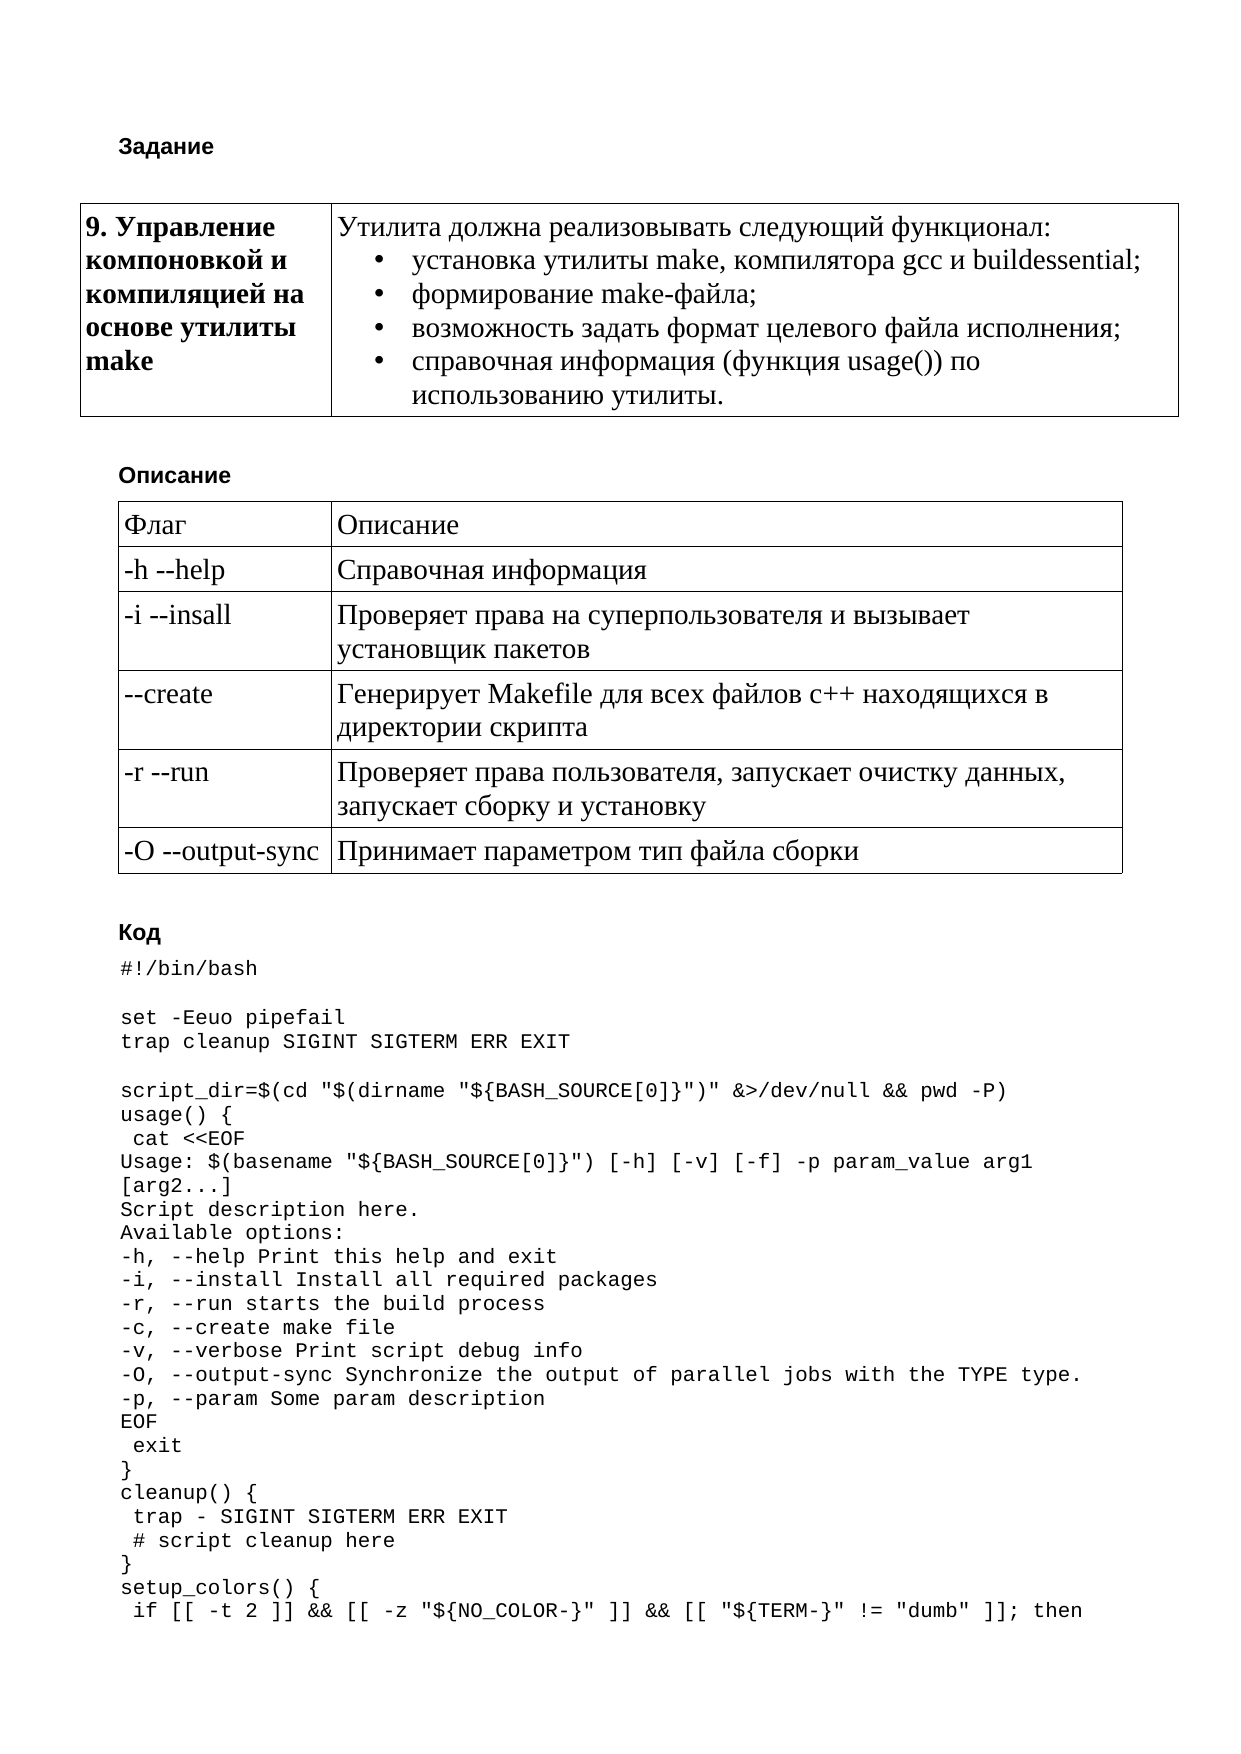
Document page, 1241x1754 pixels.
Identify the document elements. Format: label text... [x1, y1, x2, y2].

text -v, --verbose Print script debug info [120, 1340, 1122, 1364]
text #!/bin/bash [120, 957, 1122, 981]
table_cell --create [119, 671, 331, 749]
text -i, --install Install all required packages [120, 1269, 1122, 1293]
text script_dir=$(cd "$(dirname "${BASH_SOURCE[0]}")" &>/dev/null && pwd -P) [120, 1080, 1122, 1104]
table_cell Принимает параметром тип файла сборки [332, 828, 1122, 873]
table_header Флаг [119, 502, 331, 546]
text Usage: $(basename "${BASH_SOURCE[0]}") [-h] [-v] [-f] -p param_value arg1 [arg2...] [120, 1151, 1122, 1198]
table_cell Проверяет права на суперпользователя и вызывает установщик пакетов [332, 592, 1122, 670]
text -r, --run starts the build process [120, 1293, 1122, 1317]
text Available options: [120, 1222, 1122, 1246]
subtitle Описание [118, 462, 1122, 489]
table_header Описание [332, 502, 1122, 546]
table_cell Справочная информация [332, 547, 1122, 591]
subtitle Код [118, 918, 1122, 945]
text -h, --help Print this help and exit [120, 1246, 1122, 1269]
text trap - SIGINT SIGTERM ERR EXIT [120, 1506, 1122, 1529]
text EOF [120, 1411, 1122, 1435]
table_cell -i --insall [119, 592, 331, 670]
text exit [120, 1435, 1122, 1459]
text Script description here. [120, 1198, 1122, 1222]
text } [120, 1553, 1122, 1577]
table_header 9. Управление компоновкой и компиляцией на основе утилиты make [81, 204, 331, 416]
text if [[ -t 2 ]] && [[ -z "${NO_COLOR-}" ]] && [[ "${TERM-}" != "dumb" ]]; then [120, 1601, 1122, 1624]
table_cell -r --run [119, 750, 331, 827]
table_header Утилита должна реализовывать следующий функционал: установка утилиты make, компилятора gcc и buildessential; формирование make-файла; возможность задать формат целевого файла исполнения; справочная информация (функция usage()) по использованию утилиты. [332, 204, 1178, 416]
text -p, --param Some param description [120, 1388, 1122, 1411]
table_cell Генерирует Makefile для всех файлов с++ находящихся в директории скрипта [332, 671, 1122, 749]
text set -Eeuo pipefail [120, 1007, 1122, 1031]
text usage() { [120, 1104, 1122, 1128]
subtitle Задание [118, 133, 1122, 159]
table_cell Проверяет права пользователя, запускает очистку данных, запускает сборку и установку [332, 750, 1122, 827]
table_cell -h --help [119, 547, 331, 591]
table_cell -O --output-sync [119, 828, 331, 873]
text } [120, 1459, 1122, 1482]
text -c, --create make file [120, 1317, 1122, 1340]
text cat <<EOF [120, 1128, 1122, 1151]
text setup_colors() { [120, 1577, 1122, 1601]
text cleanup() { [120, 1482, 1122, 1506]
text # script cleanup here [120, 1529, 1122, 1553]
text trap cleanup SIGINT SIGTERM ERR EXIT [120, 1031, 1122, 1054]
text -O, --output-sync Synchronize the output of parallel jobs with the TYPE type. [120, 1364, 1122, 1388]
